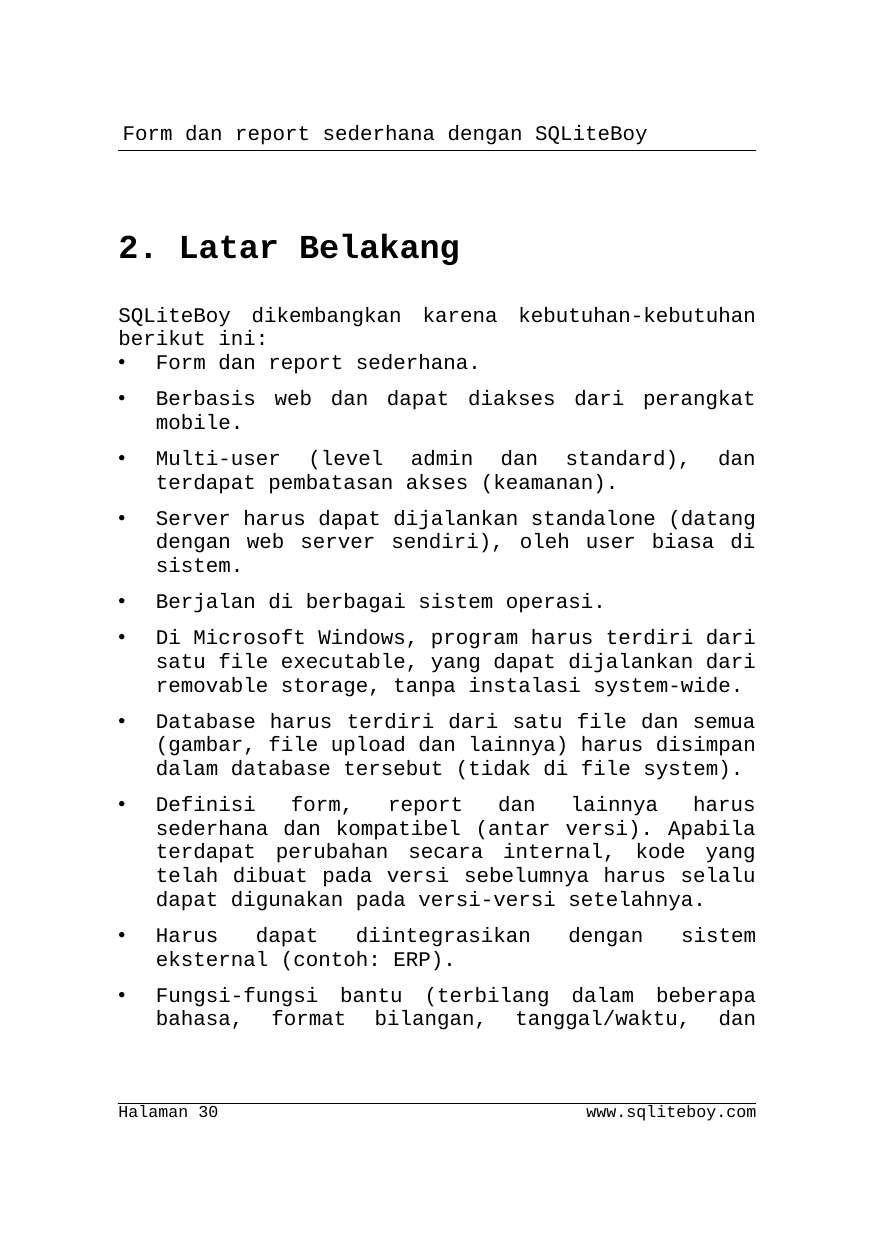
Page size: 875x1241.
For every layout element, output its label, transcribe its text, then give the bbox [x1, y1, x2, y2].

list Berjalan di berbagai sistem operasi. [118, 591, 756, 615]
list Multi-user (level admin dan standard), dan terdapat pembatasan akses (keamanan). [118, 448, 756, 495]
list Fungsi-fungsi bantu (terbilang dalam beberapa bahasa, format bilangan, tanggal/waktu, dan [118, 985, 756, 1032]
list Berbasis web dan dapat diakses dari perangkat mobile. [118, 388, 756, 436]
list Di Microsoft Windows, program harus terdiri dari satu file executable, yang dapat dijalankan dari removable storage, tanpa instalasi system-wide. [118, 627, 756, 698]
text SQLiteBoy dikembangkan karena kebutuhan-kebutuhan berikut ini: [118, 305, 756, 352]
list Harus dapat diintegrasikan dengan sistem eksternal (contoh: ERP). [118, 925, 756, 972]
subtitle 2. Latar Belakang [118, 231, 756, 269]
list Definisi form, report dan lainnya harus sederhana dan kompatibel (antar versi). Apabila terdapat perubahan secara internal, kode yang telah dibuat pada versi sebelumnya harus selalu dapat digunakan pada versi-versi setelahnya. [118, 794, 756, 912]
list Server harus dapat dijalankan standalone (datang dengan web server sendiri), oleh user biasa di sistem. [118, 508, 756, 579]
list Database harus terdiri dari satu file dan semua (gambar, file upload dan lainnya) harus disimpan dalam database tersebut (tidak di file system). [118, 711, 756, 782]
list Form dan report sederhana. [118, 352, 756, 376]
